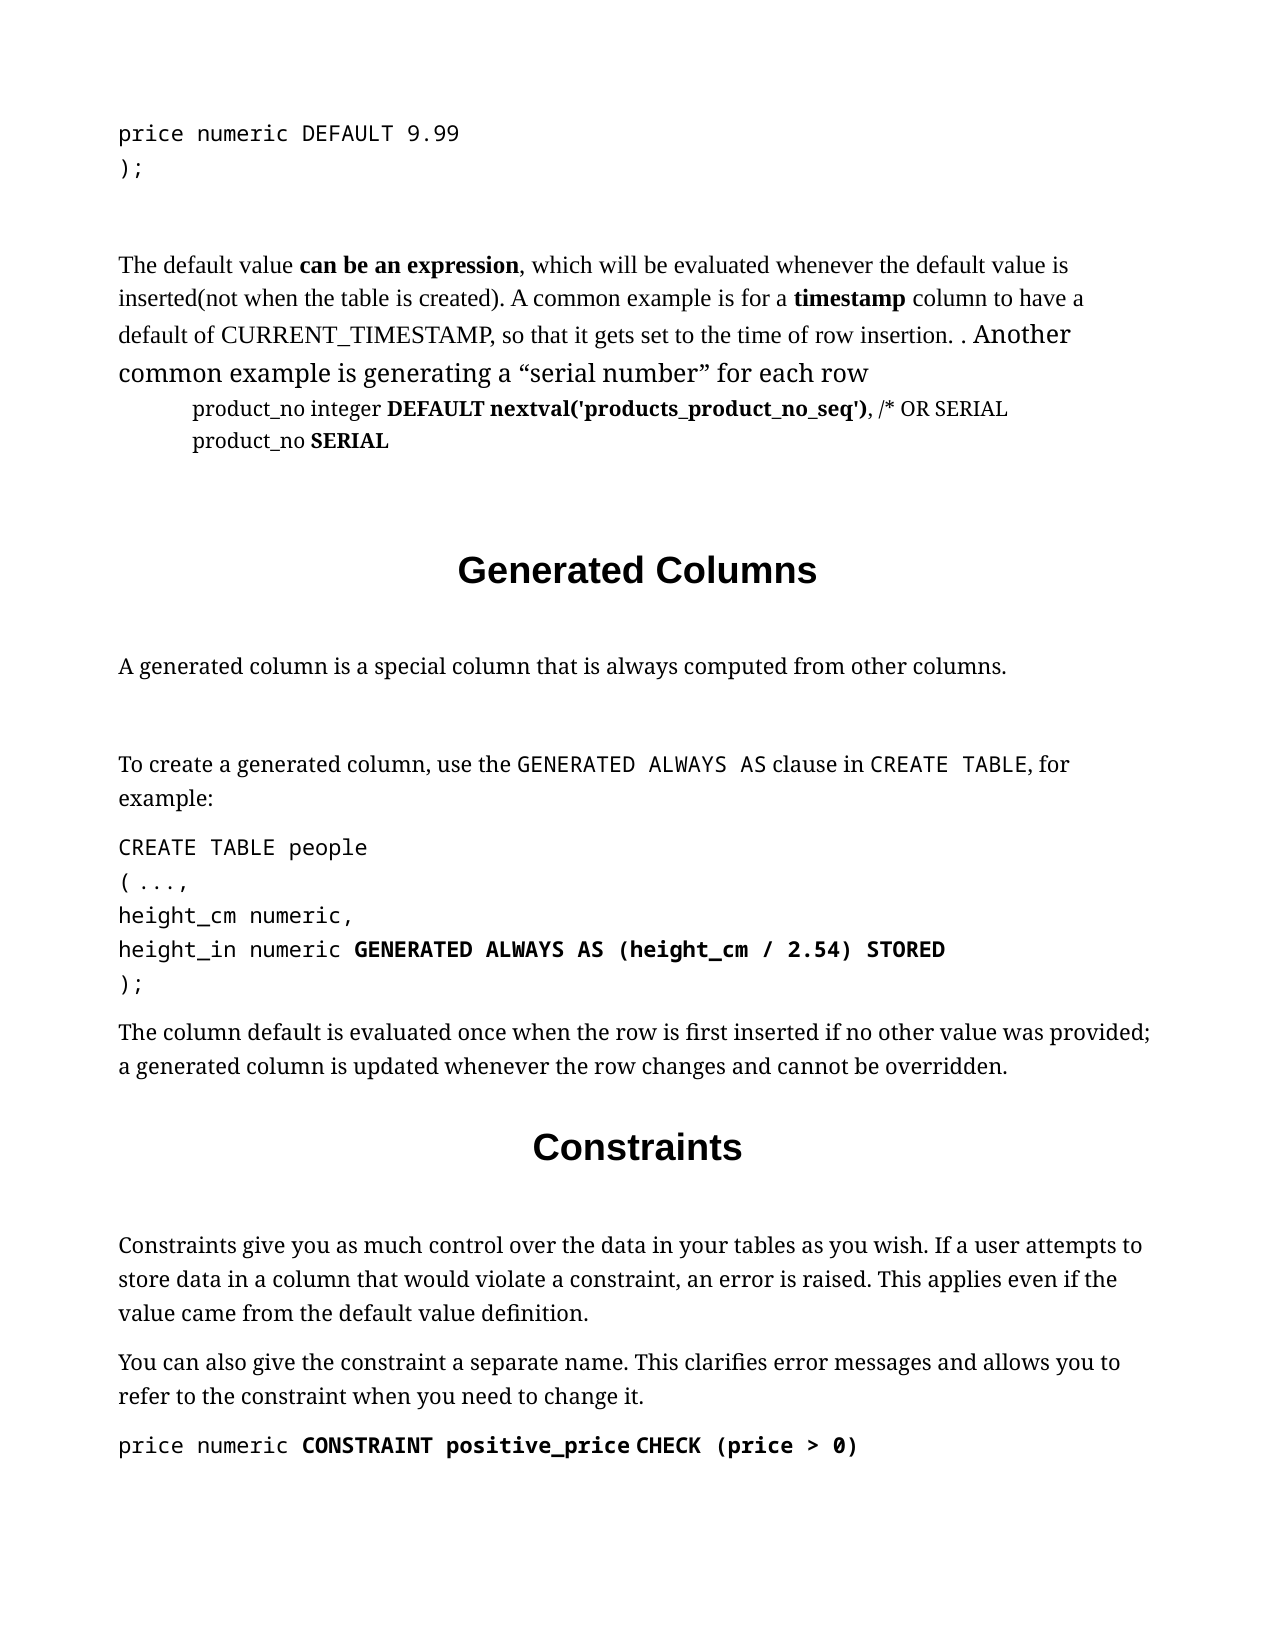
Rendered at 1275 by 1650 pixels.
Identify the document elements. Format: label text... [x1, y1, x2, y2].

text Constraints give you as much control over the data in your tables as you wish. If a user attempts to store data in a column that would violate a constraint, an error is raised. This applies even if the value came from the default value definition. [118, 1230, 1157, 1328]
text The column default is evaluated once when the row is first inserted if no other value was provided; a generated column is updated whenever the row changes and cannot be overridden. [118, 1017, 1157, 1081]
text The default value can be an expression, which will be evaluated whenever the default value is inserted(not when the table is created). A common example is for a timestamp column to have a default of CURRENT_TIMESTAMP, so that it gets set to the time of row insertion. . Another common example is generating a “serial number” for each row product_no integer DEFAULT nextval('products_product_no_seq'), /* OR SERIAL product_no SERIAL [118, 250, 1157, 455]
text price numeric DEFAULT 9.99 ); [118, 118, 1157, 182]
text CREATE TABLE people ( ..., height_cm numeric, height_in numeric GENERATED ALWAYS AS (height_cm / 2.54) STORED ); [118, 832, 1157, 998]
text You can also give the constraint a separate name. This clarifies error messages and allows you to refer to the constraint when you need to change it. [118, 1347, 1157, 1411]
text A generated column is a special column that is always computed from other columns. [118, 651, 1157, 681]
text price numeric CONSTRAINT positive_price CHECK (price > 0) [118, 1430, 1157, 1460]
subtitle Generated Columns [118, 548, 1157, 591]
subtitle Constraints [118, 1125, 1157, 1169]
text To create a generated column, use the GENERATED ALWAYS AS clause in CREATE TABLE, for example: [118, 749, 1157, 813]
